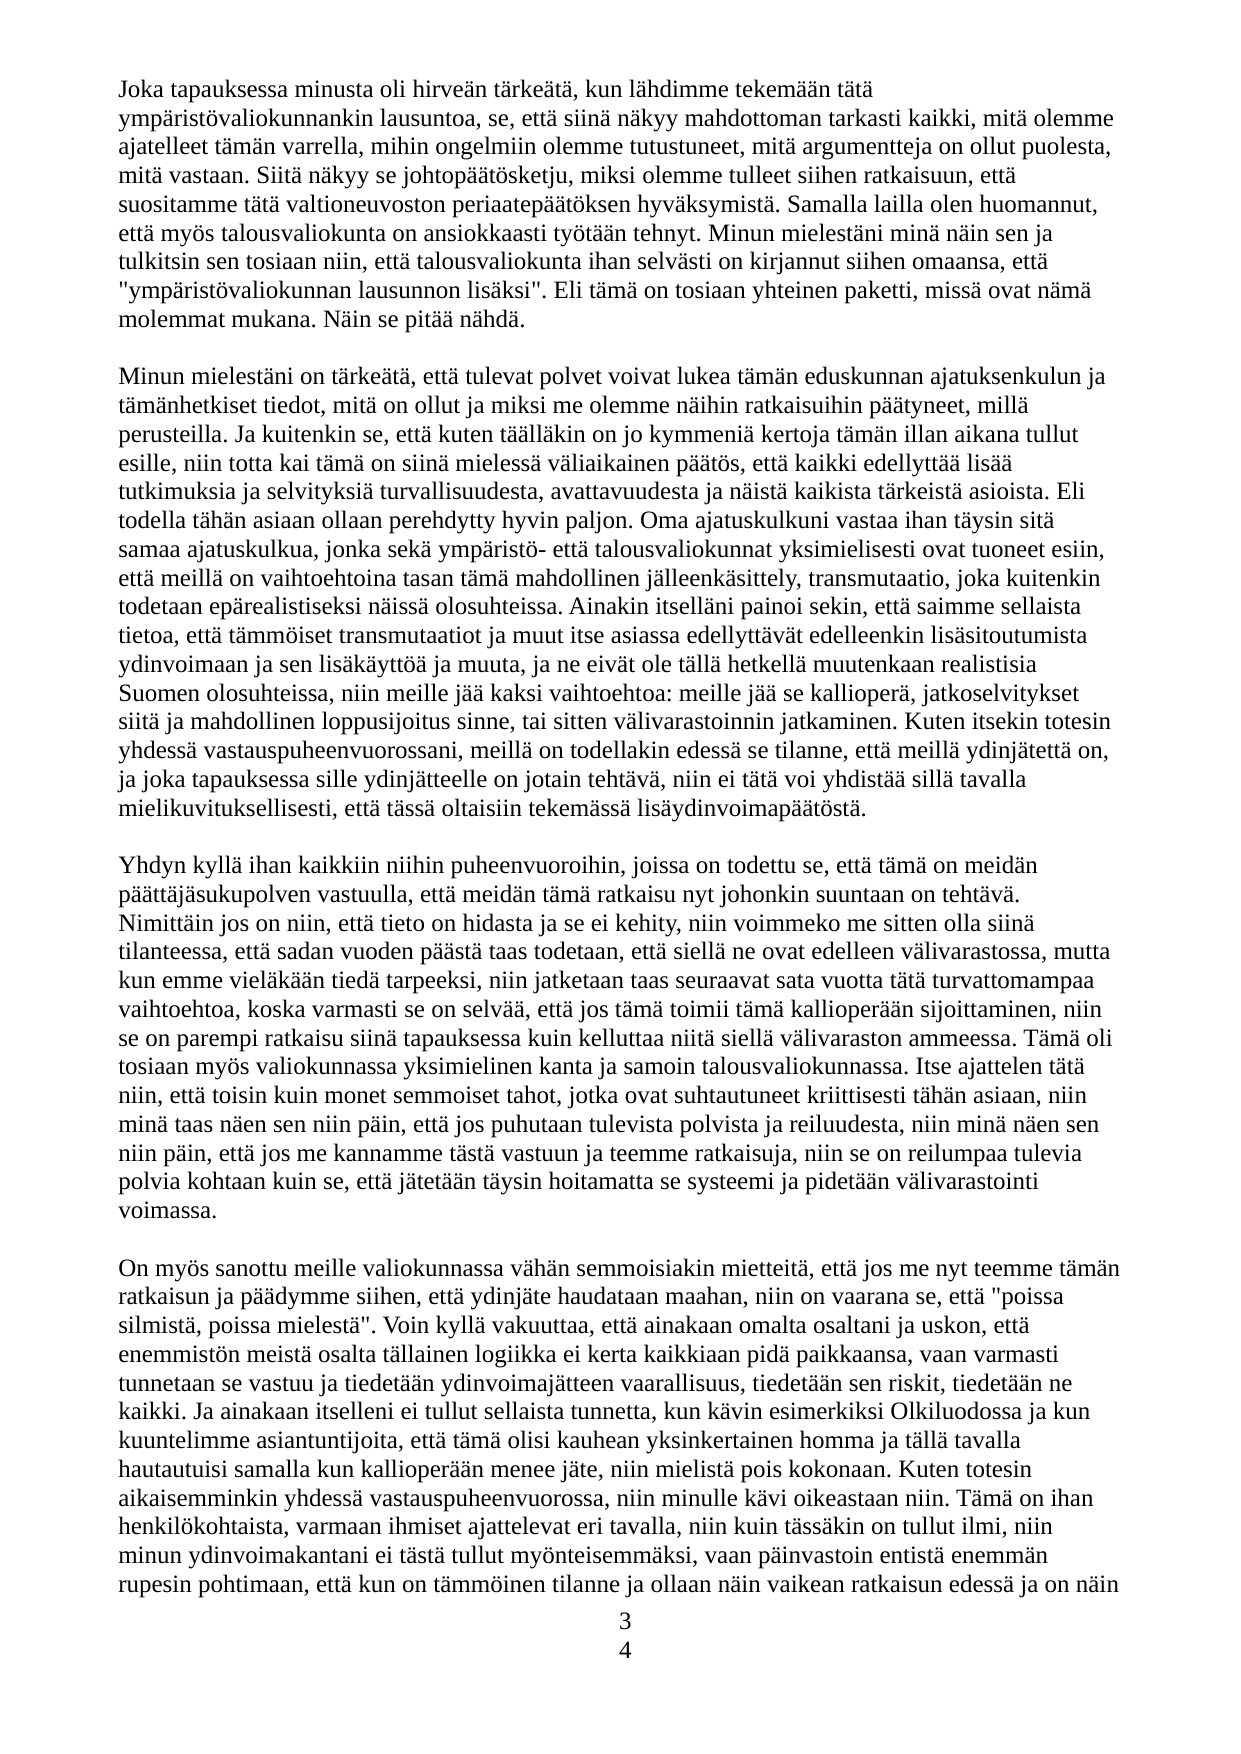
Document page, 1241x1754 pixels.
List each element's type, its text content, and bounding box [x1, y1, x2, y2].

text Minun mielestäni on tärkeätä, että tulevat polvet voivat lukea tämän eduskunnan ajatuksenkulun ja tämänhetkiset tiedot, mitä on ollut ja miksi me olemme näihin ratkaisuihin päätyneet, millä perusteilla. Ja kuitenkin se, että kuten täälläkin on jo kymmeniä kertoja tämän illan aikana tullut esille, niin totta kai tämä on siinä mielessä väliaikainen päätös, että kaikki edellyttää lisää tutkimuksia ja selvityksiä turvallisuudesta, avattavuudesta ja näistä kaikista tärkeistä asioista. Eli todella tähän asiaan ollaan perehdytty hyvin paljon. Oma ajatuskulkuni vastaa ihan täysin sitä samaa ajatuskulkua, jonka sekä ympäristö- että talousvaliokunnat yksimielisesti ovat tuoneet esiin, että meillä on vaihtoehtoina tasan tämä mahdollinen jälleenkäsittely, transmutaatio, joka kuitenkin todetaan epärealistiseksi näissä olosuhteissa. Ainakin itselläni painoi sekin, että saimme sellaista tietoa, että tämmöiset transmutaatiot ja muut itse asiassa edellyttävät edelleenkin lisäsitoutumista ydinvoimaan ja sen lisäkäyttöä ja muuta, ja ne eivät ole tällä hetkellä muutenkaan realistisia Suomen olosuhteissa, niin meille jää kaksi vaihtoehtoa: meille jää se kallioperä, jatkoselvitykset siitä ja mahdollinen loppusijoitus sinne, tai sitten välivarastoinnin jatkaminen. Kuten itsekin totesin yhdessä vastauspuheenvuorossani, meillä on todellakin edessä se tilanne, että meillä ydinjätettä on, ja joka tapauksessa sille ydinjätteelle on jotain tehtävä, niin ei tätä voi yhdistää sillä tavalla mielikuvituksellisesti, että tässä oltaisiin tekemässä lisäydinvoimapäätöstä. [118, 361, 1122, 821]
text Joka tapauksessa minusta oli hirveän tärkeätä, kun lähdimme tekemään tätä ympäristövaliokunnankin lausuntoa, se, että siinä näkyy mahdottoman tarkasti kaikki, mitä olemme ajatelleet tämän varrella, mihin ongelmiin olemme tutustuneet, mitä argumentteja on ollut puolesta, mitä vastaan. Siitä näkyy se johtopäätösketju, miksi olemme tulleet siihen ratkaisuun, että suositamme tätä valtioneuvoston periaatepäätöksen hyväksymistä. Samalla lailla olen huomannut, että myös talousvaliokunta on ansiokkaasti työtään tehnyt. Minun mielestäni minä näin sen ja tulkitsin sen tosiaan niin, että talousvaliokunta ihan selvästi on kirjannut siihen omaansa, että "ympäristövaliokunnan lausunnon lisäksi". Eli tämä on tosiaan yhteinen paketti, missä ovat nämä molemmat mukana. Näin se pitää nähdä. [118, 74, 1122, 333]
text On myös sanottu meille valiokunnassa vähän semmoisiakin mietteitä, että jos me nyt teemme tämän ratkaisun ja päädymme siihen, että ydinjäte haudataan maahan, niin on vaarana se, että "poissa silmistä, poissa mielestä". Voin kyllä vakuuttaa, että ainakaan omalta osaltani ja uskon, että enemmistön meistä osalta tällainen logiikka ei kerta kaikkiaan pidä paikkaansa, vaan varmasti tunnetaan se vastuu ja tiedetään ydinvoimajätteen vaarallisuus, tiedetään sen riskit, tiedetään ne kaikki. Ja ainakaan itselleni ei tullut sellaista tunnetta, kun kävin esimerkiksi Olkiluodossa ja kun kuuntelimme asiantuntijoita, että tämä olisi kauhean yksinkertainen homma ja tällä tavalla hautautuisi samalla kun kallioperään menee jäte, niin mielistä pois kokonaan. Kuten totesin aikaisemminkin yhdessä vastauspuheenvuorossa, niin minulle kävi oikeastaan niin. Tämä on ihan henkilökohtaista, varmaan ihmiset ajattelevat eri tavalla, niin kuin tässäkin on tullut ilmi, niin minun ydinvoimakantani ei tästä tullut myönteisemmäksi, vaan päinvastoin entistä enemmän rupesin pohtimaan, että kun on tämmöinen tilanne ja ollaan näin vaikean ratkaisun edessä ja on näin [118, 1253, 1122, 1598]
text Yhdyn kyllä ihan kaikkiin niihin puheenvuoroihin, joissa on todettu se, että tämä on meidän päättäjäsukupolven vastuulla, että meidän tämä ratkaisu nyt johonkin suuntaan on tehtävä. Nimittäin jos on niin, että tieto on hidasta ja se ei kehity, niin voimmeko me sitten olla siinä tilanteessa, että sadan vuoden päästä taas todetaan, että siellä ne ovat edelleen välivarastossa, mutta kun emme vieläkään tiedä tarpeeksi, niin jatketaan taas seuraavat sata vuotta tätä turvattomampaa vaihtoehtoa, koska varmasti se on selvää, että jos tämä toimii tämä kallioperään sijoittaminen, niin se on parempi ratkaisu siinä tapauksessa kuin kelluttaa niitä siellä välivaraston ammeessa. Tämä oli tosiaan myös valiokunnassa yksimielinen kanta ja samoin talousvaliokunnassa. Itse ajattelen tätä niin, että toisin kuin monet semmoiset tahot, jotka ovat suhtautuneet kriittisesti tähän asiaan, niin minä taas näen sen niin päin, että jos puhutaan tulevista polvista ja reiluudesta, niin minä näen sen niin päin, että jos me kannamme tästä vastuun ja teemme ratkaisuja, niin se on reilumpaa tulevia polvia kohtaan kuin se, että jätetään täysin hoitamatta se systeemi ja pidetään välivarastointi voimassa. [118, 850, 1122, 1224]
